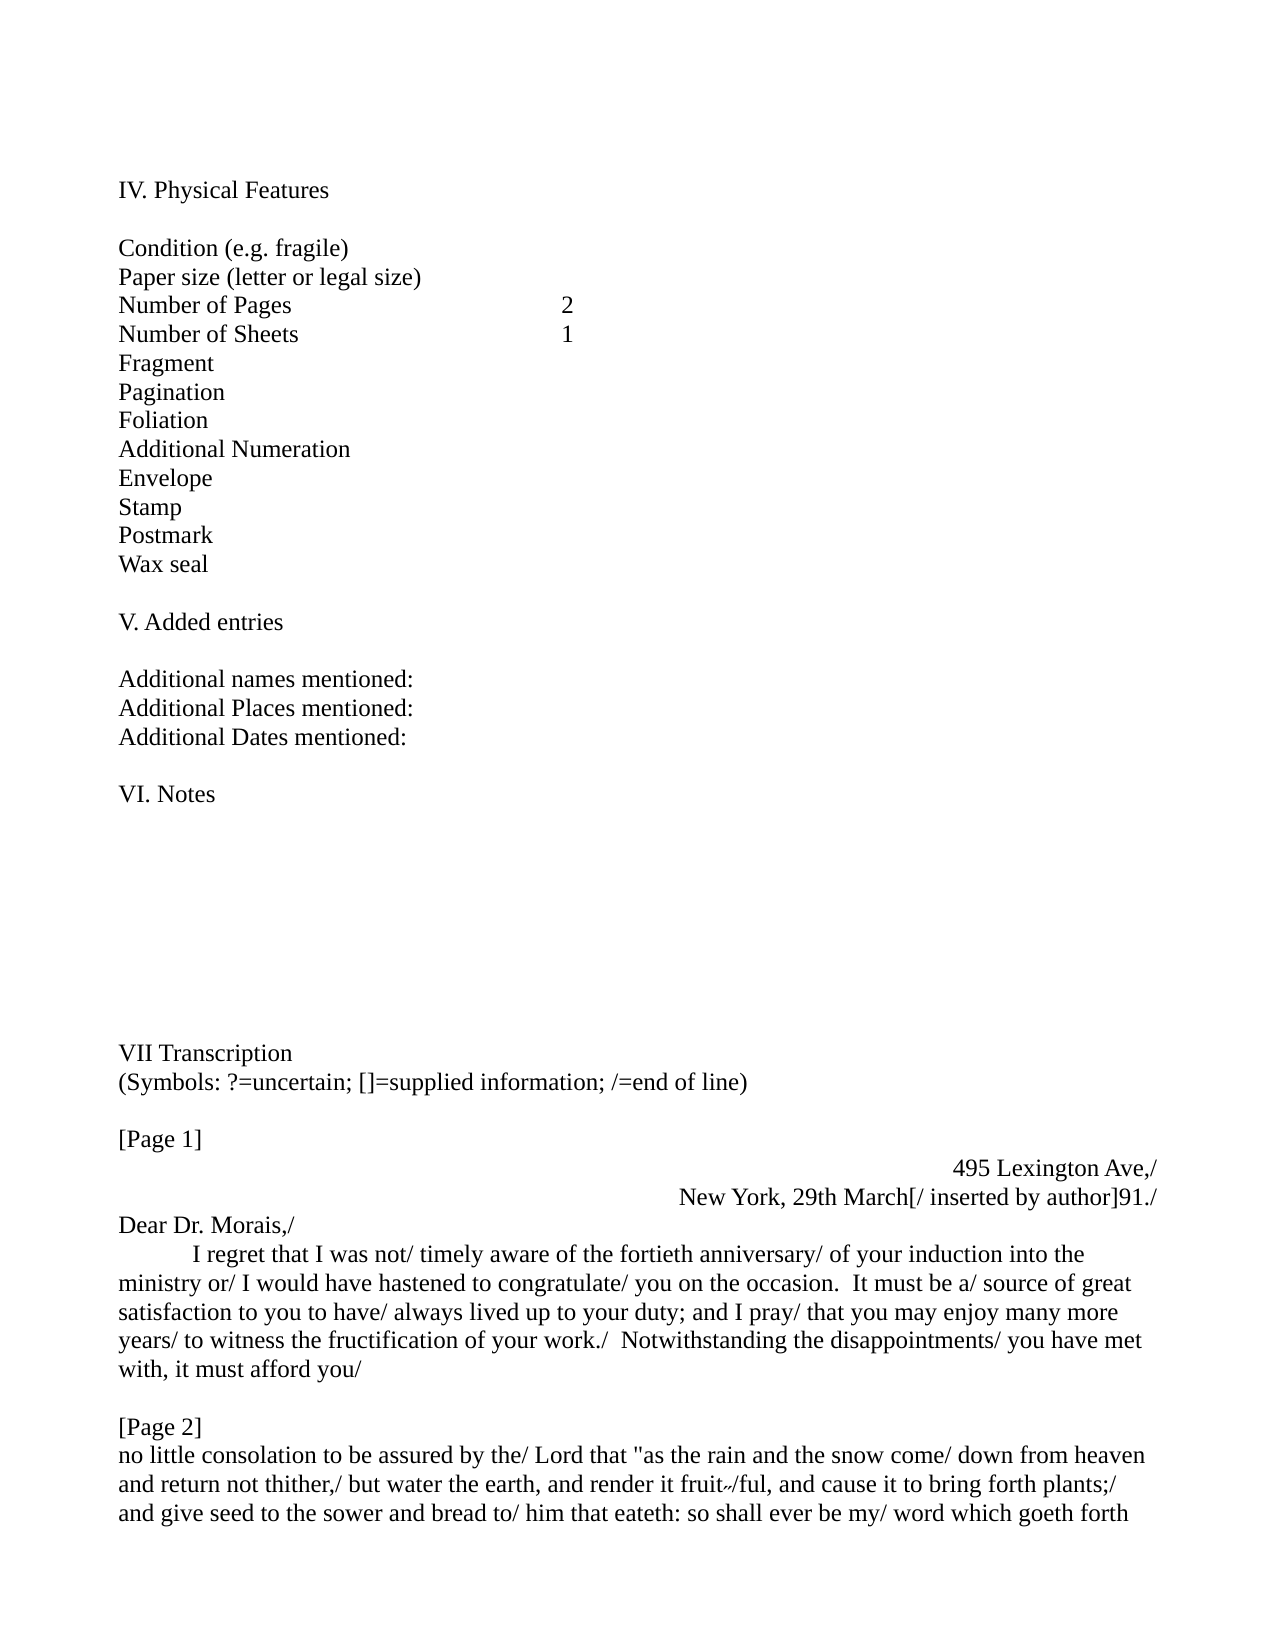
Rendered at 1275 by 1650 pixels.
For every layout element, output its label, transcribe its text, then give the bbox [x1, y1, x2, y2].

text Foliation [118, 406, 1157, 434]
text Fragment [118, 348, 1157, 377]
text Stamp [118, 492, 1157, 521]
text Additional Numeration [118, 434, 1157, 463]
text Number of Pages 2 [118, 291, 1157, 319]
text Wax seal [118, 549, 1157, 578]
text Dear Dr. Morais,/ [118, 1211, 1157, 1239]
text Additional Places mentioned: [118, 693, 1157, 722]
text Paper size (letter or legal size) [118, 262, 1157, 291]
text Envelope [118, 463, 1157, 492]
text [Page 2] [118, 1412, 1157, 1441]
text New York, 29th March[/ inserted by author]91./ [118, 1182, 1157, 1211]
text VII Transcription [118, 1038, 1157, 1067]
text no little consolation to be assured by the/ Lord that "as the rain and the snow come/ down from heaven and return not thither,/ but water the earth, and render it fruit˶/ful, and cause it to bring forth plants;/ and give seed to the sower and bread to/ him that eateth: so shall ever be my/ word which goeth forth [118, 1441, 1157, 1527]
text (Symbols: ?=uncertain; []=supplied information; /=end of line) [118, 1067, 1157, 1096]
text Postma rk [118, 521, 1157, 549]
text Pagination [118, 377, 1157, 406]
text I regret that I was not/ timely aware of the fortieth anniversary/ of your induction into the ministry or/ I would have hastened to congratulate/ you on the occasion. It must be a/ source of great satisfaction to you to have/ always lived up to your duty; and I pray/ that you may enjoy many more years/ to witness the fructification of your work./ Notwithstanding the disappointments/ you have met with, it must afford you/ [118, 1239, 1157, 1383]
text IV. Physical Features [118, 176, 1157, 204]
text 495 Lexington Ave,/ [118, 1153, 1157, 1182]
text Additional names mentioned: [118, 664, 1157, 693]
text V. Added entries [118, 607, 1157, 636]
text [Page 1] [118, 1124, 1157, 1153]
text Additional Dates mentioned: [118, 722, 1157, 751]
text Number of Sheets 1 [118, 319, 1157, 348]
text Condition (e.g. fragile) [118, 233, 1157, 262]
text VI. Notes [118, 779, 1157, 808]
